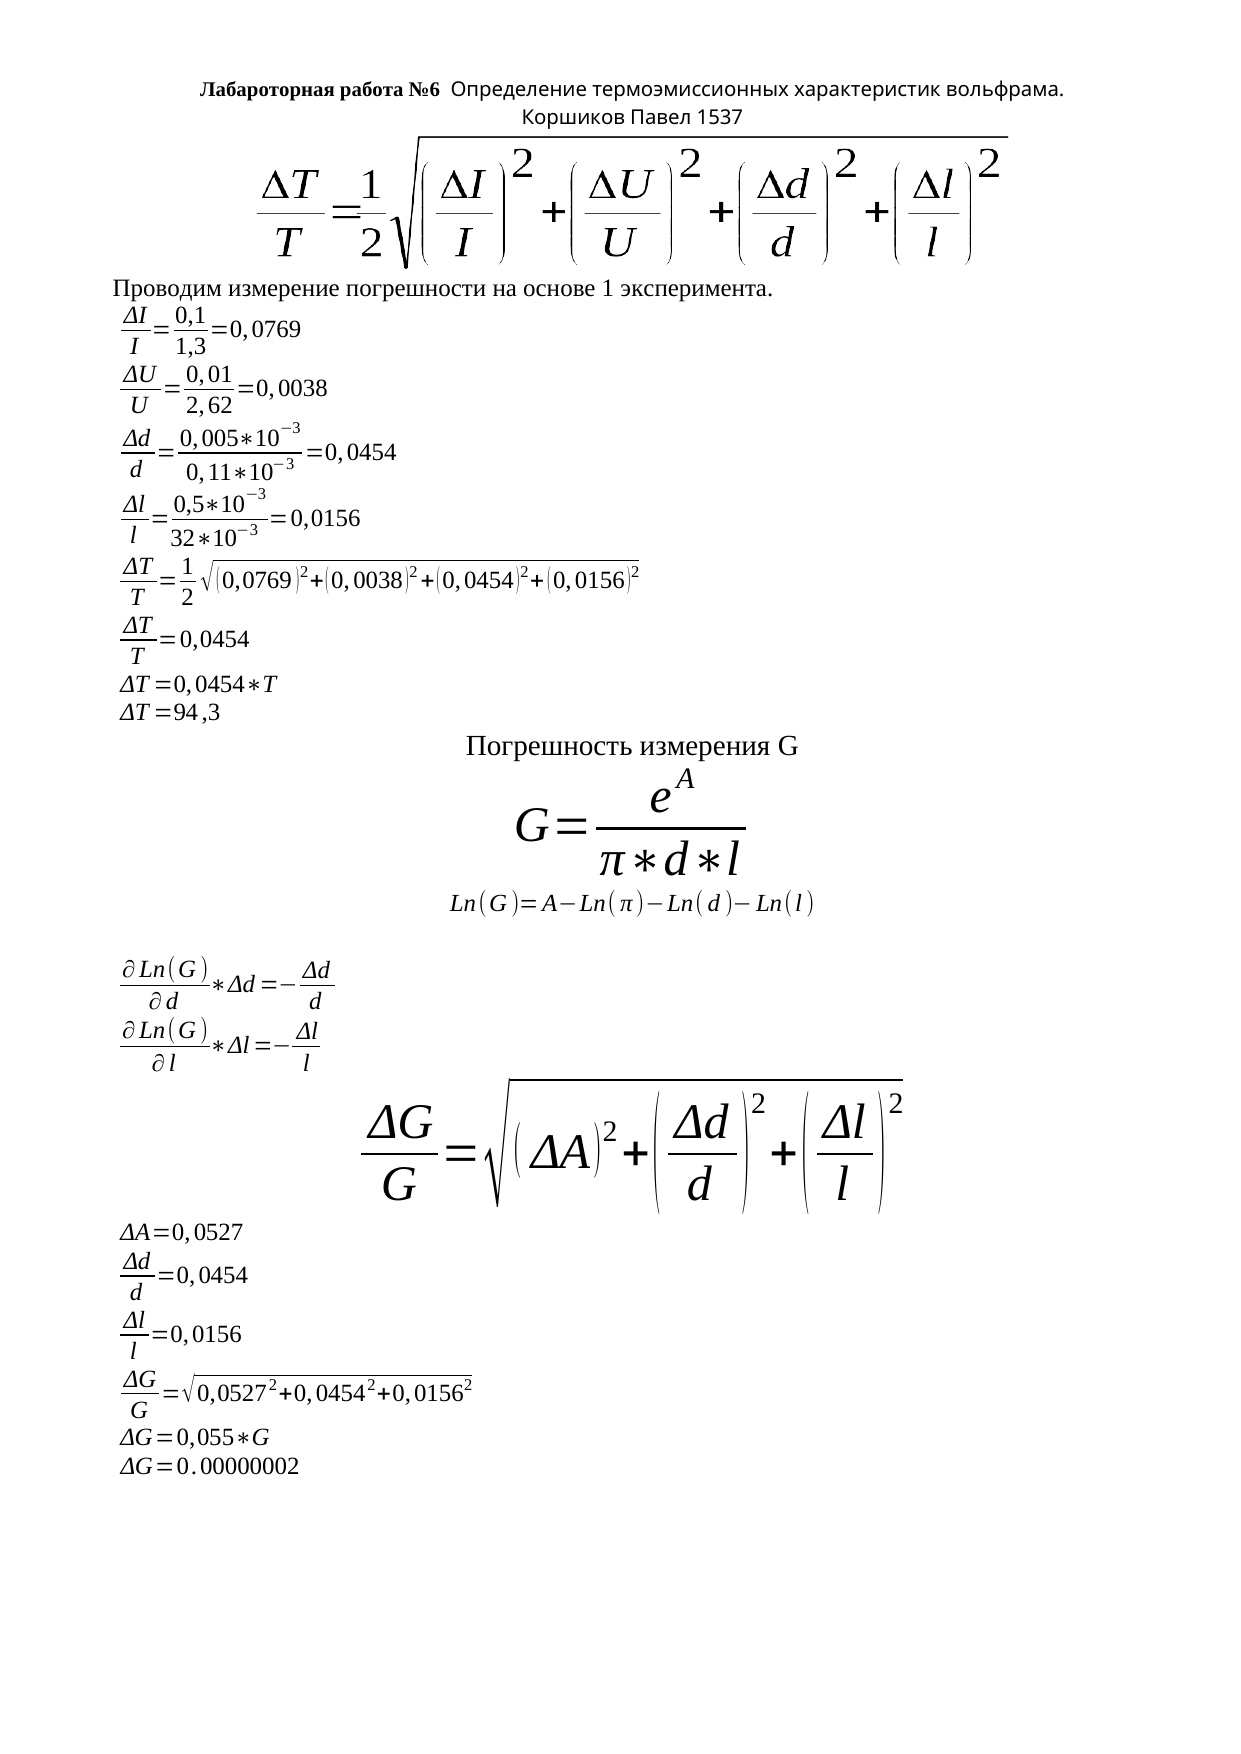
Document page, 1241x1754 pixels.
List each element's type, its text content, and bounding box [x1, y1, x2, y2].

text Проводим измерение погрешности на основе 1 эксперимента. [112, 273, 1152, 302]
text Погрешность измерения G [112, 728, 1152, 761]
